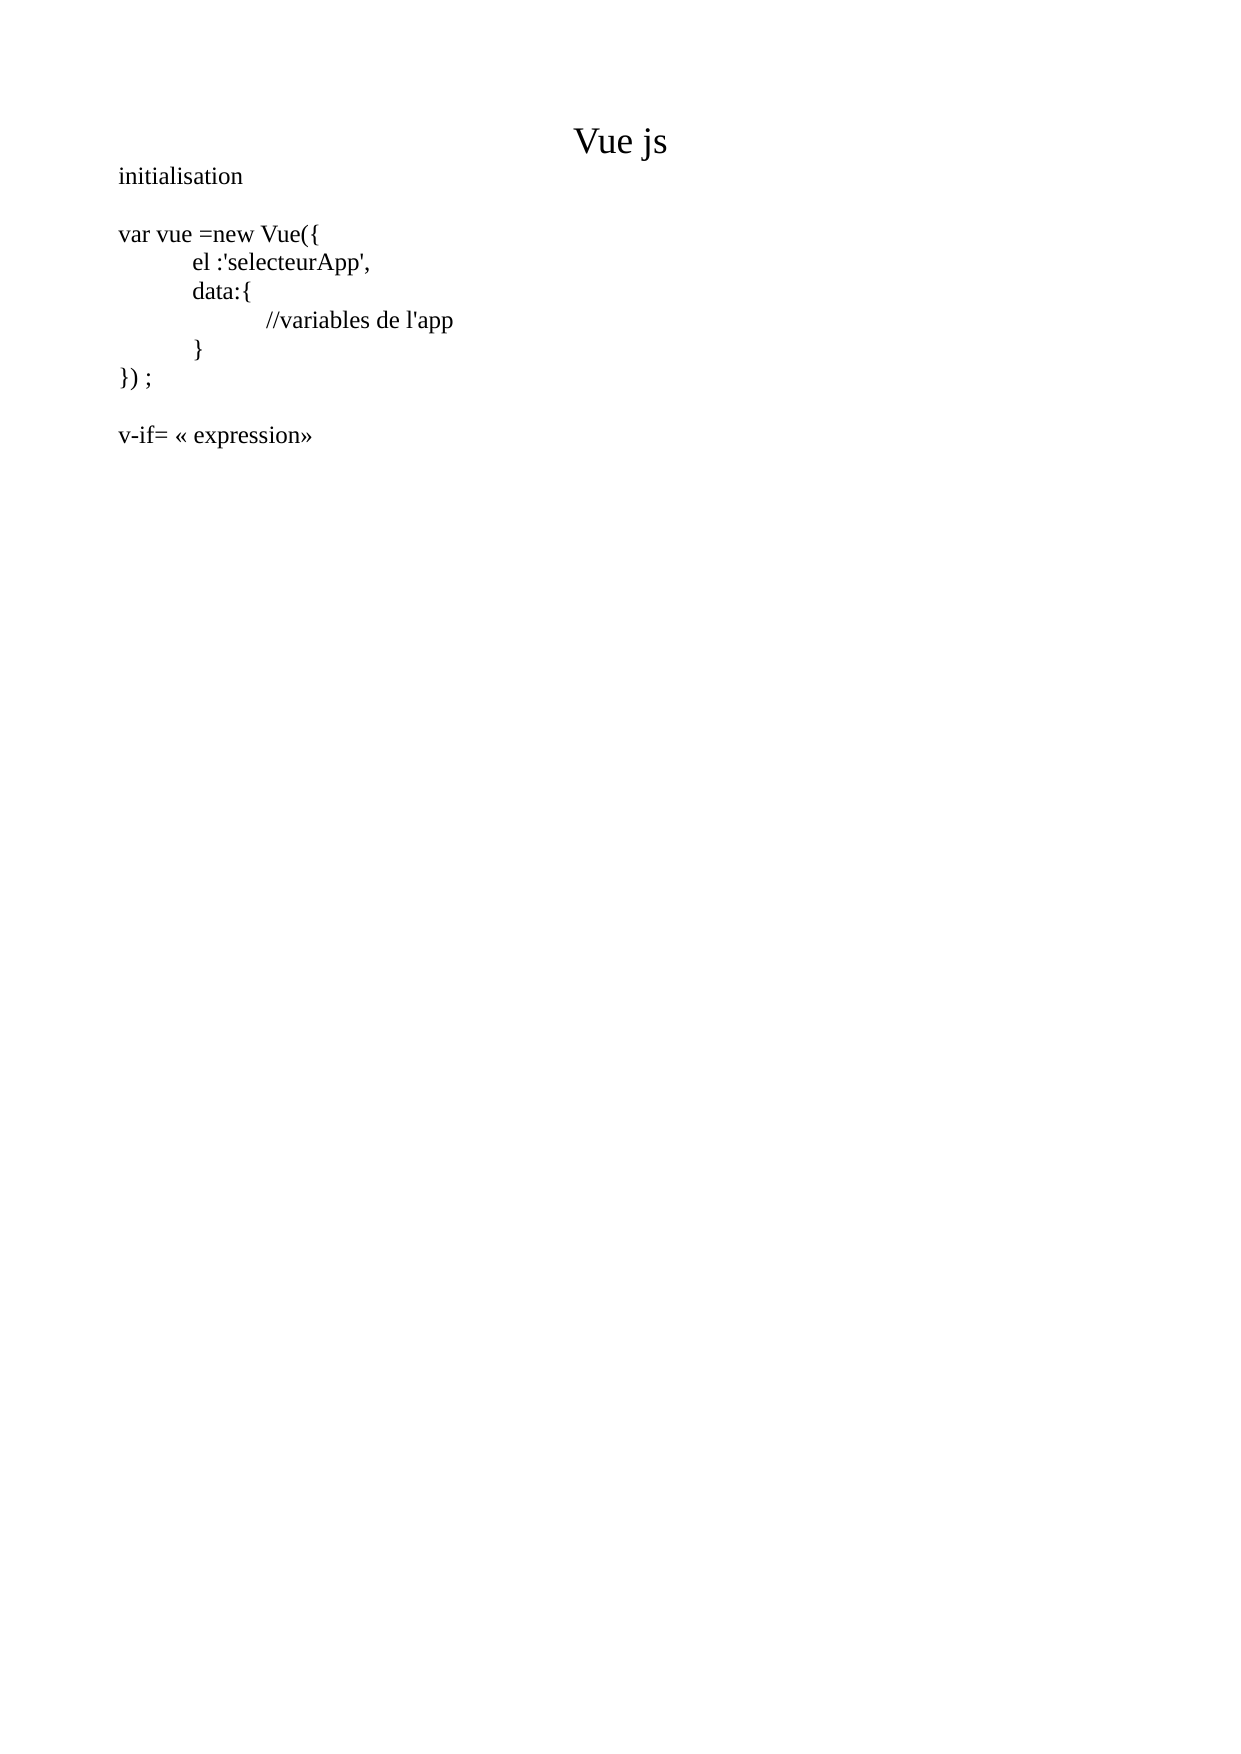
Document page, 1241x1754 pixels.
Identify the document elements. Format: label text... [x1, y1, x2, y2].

text initialisation [118, 161, 1122, 190]
text //variables de l'app [118, 305, 1122, 334]
text var vue =new Vue({ [118, 219, 1122, 247]
text data:{ [118, 276, 1122, 305]
text Vue js [118, 118, 1122, 161]
text }) ; [118, 362, 1122, 391]
text } [118, 334, 1122, 362]
text v-if= « expression» [118, 420, 1122, 449]
text el :'selecteurApp', [118, 247, 1122, 276]
